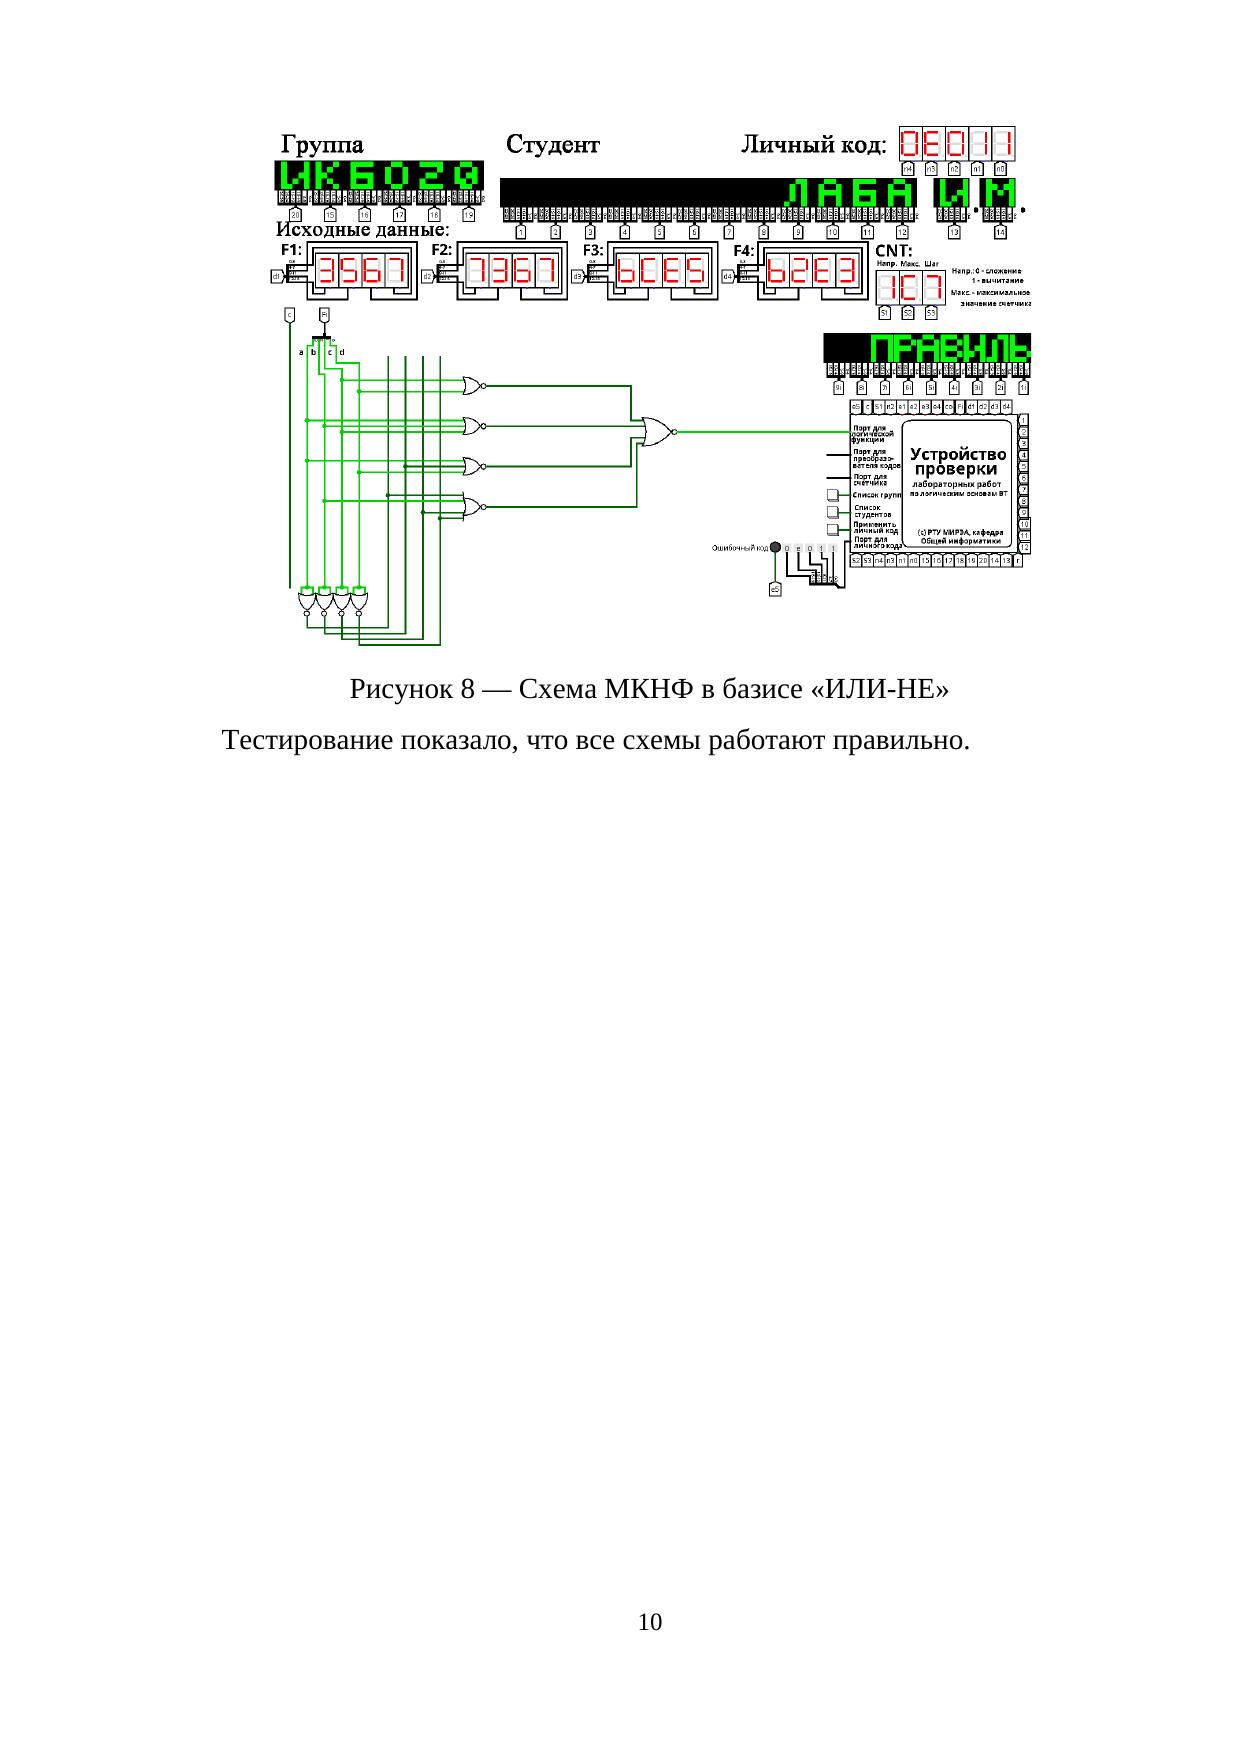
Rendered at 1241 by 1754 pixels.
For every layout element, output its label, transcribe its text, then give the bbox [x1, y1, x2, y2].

text Рисунок 8 — Схема МКНФ в базисе «ИЛИ-НЕ» [148, 672, 1152, 705]
picture [268, 121, 1032, 648]
text Тестирование показало, что все схемы работают правильно. [148, 722, 1152, 755]
